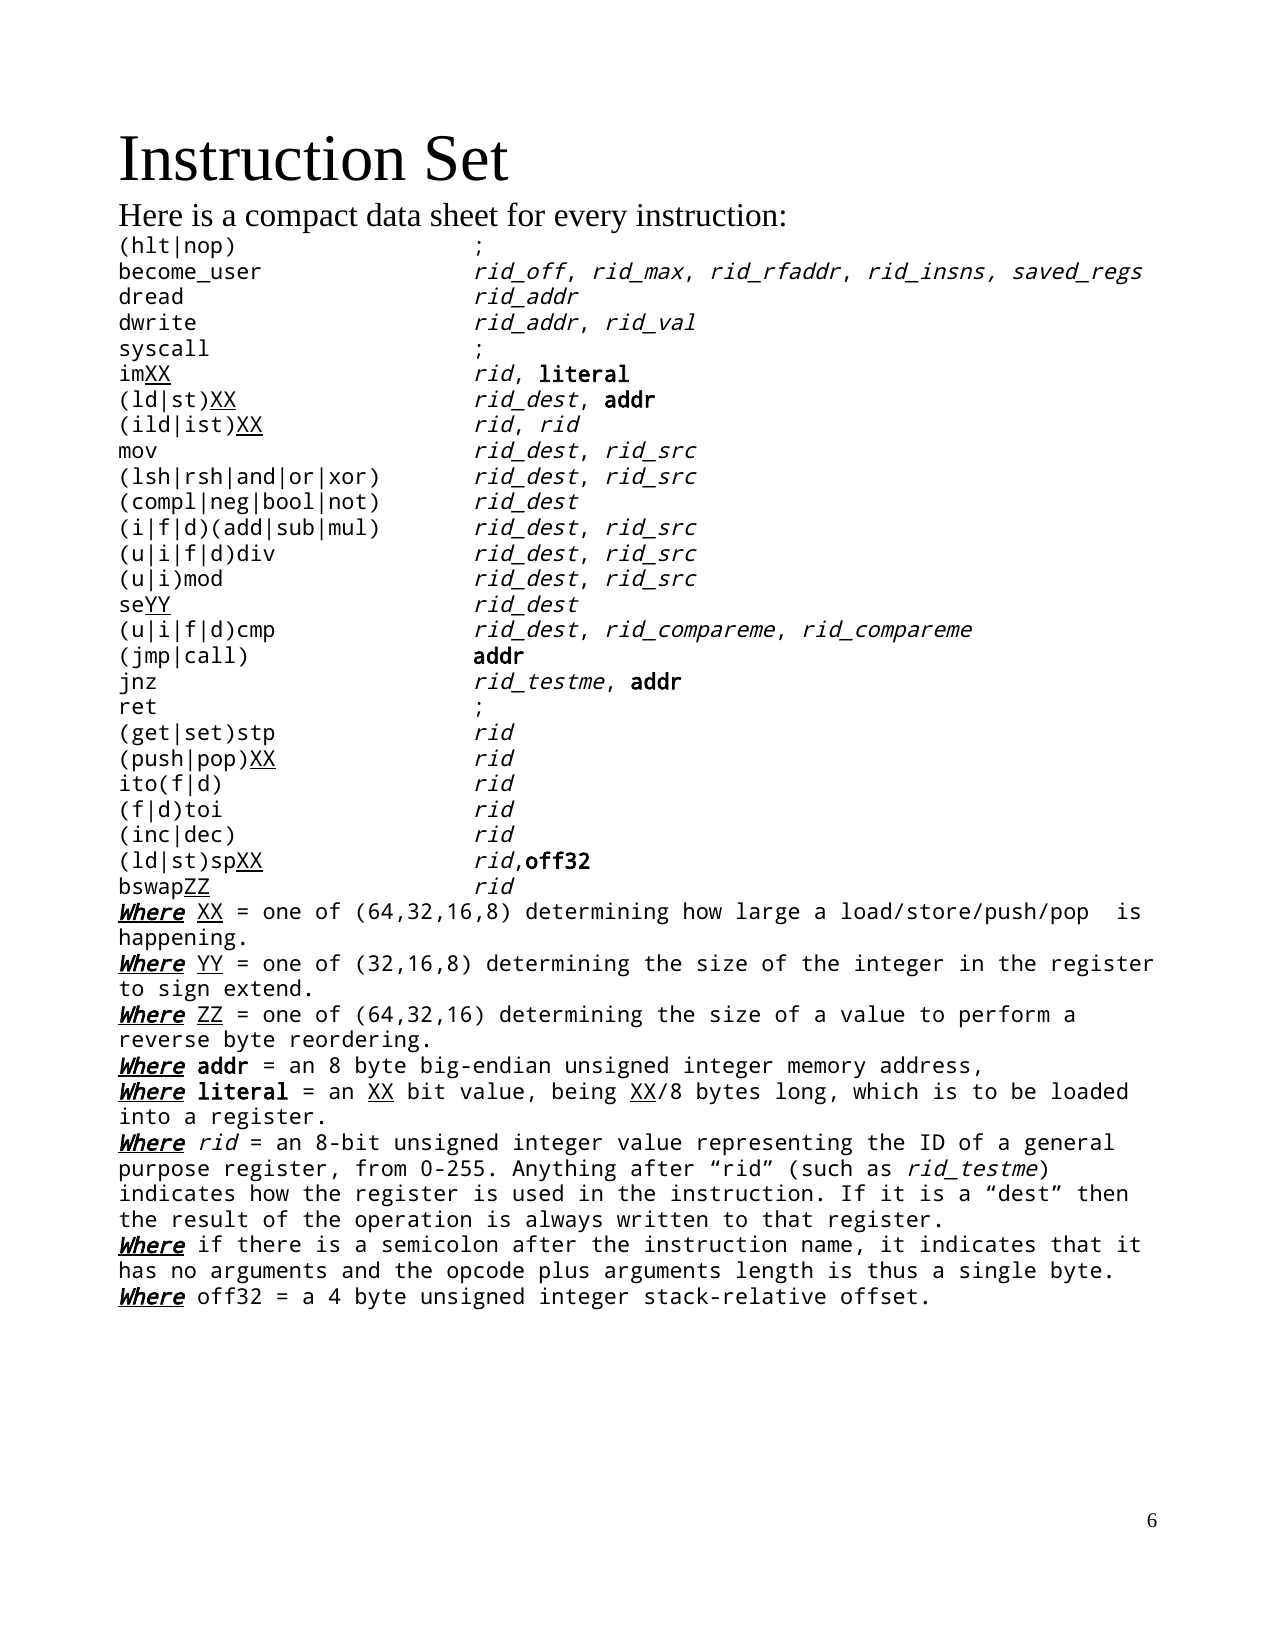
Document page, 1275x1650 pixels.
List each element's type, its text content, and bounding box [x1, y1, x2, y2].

text (inc|dec) rid [118, 822, 1157, 848]
text jnz rid_testme, addr [118, 669, 1157, 694]
text (push|pop)XX rid [118, 746, 1157, 771]
text (hlt|nop) ; [118, 233, 1157, 259]
text (u|i)mod rid_dest, rid_src [118, 566, 1157, 592]
text seYY rid_dest [118, 592, 1157, 617]
text (jmp|call) addr [118, 643, 1157, 669]
text ret ; (get|set)stp rid [118, 694, 1157, 746]
text Here is a compact data sheet for every instruction: [118, 195, 1157, 233]
text Where rid = an 8-bit unsigned integer value representing the ID of a general purpose register, from 0-255. Anything after “rid” (such as rid_testme) indicates how the register is used in the instruction. If it is a “dest” then the result of the operation is always written to that register. [118, 1130, 1157, 1232]
text (u|i|f|d)div rid_dest, rid_src [118, 541, 1157, 566]
text (f|d)toi rid [118, 797, 1157, 822]
text Where if there is a semicolon after the instruction name, it indicates that it has no arguments and the opcode plus arguments length is thus a single byte. [118, 1232, 1157, 1284]
text (ld|st)spXX rid,off32 bswapZZ rid [118, 848, 1157, 899]
text (i|f|d)(add|sub|mul) rid_dest, rid_src [118, 515, 1157, 541]
text become_user rid_off, rid_max, rid_rfaddr, rid_insns, saved_regs [118, 259, 1157, 284]
text Where XX = one of (64,32,16,8) determining how large a load/store/push/pop is happening. Where YY = one of (32,16,8) determining the size of the integer in the register to sign extend. Where ZZ = one of (64,32,16) determining the size of a value to perform a reverse byte reordering. [118, 899, 1157, 1053]
text dread rid_addr [118, 284, 1157, 310]
text ito(f|d) rid [118, 771, 1157, 797]
text (u|i|f|d)cmp rid_dest, rid_compareme, rid_compareme [118, 617, 1157, 643]
text Instruction Set [118, 118, 1157, 195]
text dwrite rid_addr, rid_val syscall ; imXX rid, literal (ld|st)XX rid_dest, addr (ild|ist)XX rid, rid mov rid_dest, rid_src (lsh|rsh|and|or|xor) rid_dest, rid_src (compl|neg|bool|not) rid_dest [118, 310, 1157, 515]
text Where addr = an 8 byte big-endian unsigned integer memory address, Where literal = an XX bit value, being XX/8 bytes long, which is to be loaded into a register. [118, 1053, 1157, 1130]
text Where off32 = a 4 byte unsigned integer stack-relative offset. [118, 1284, 1157, 1309]
